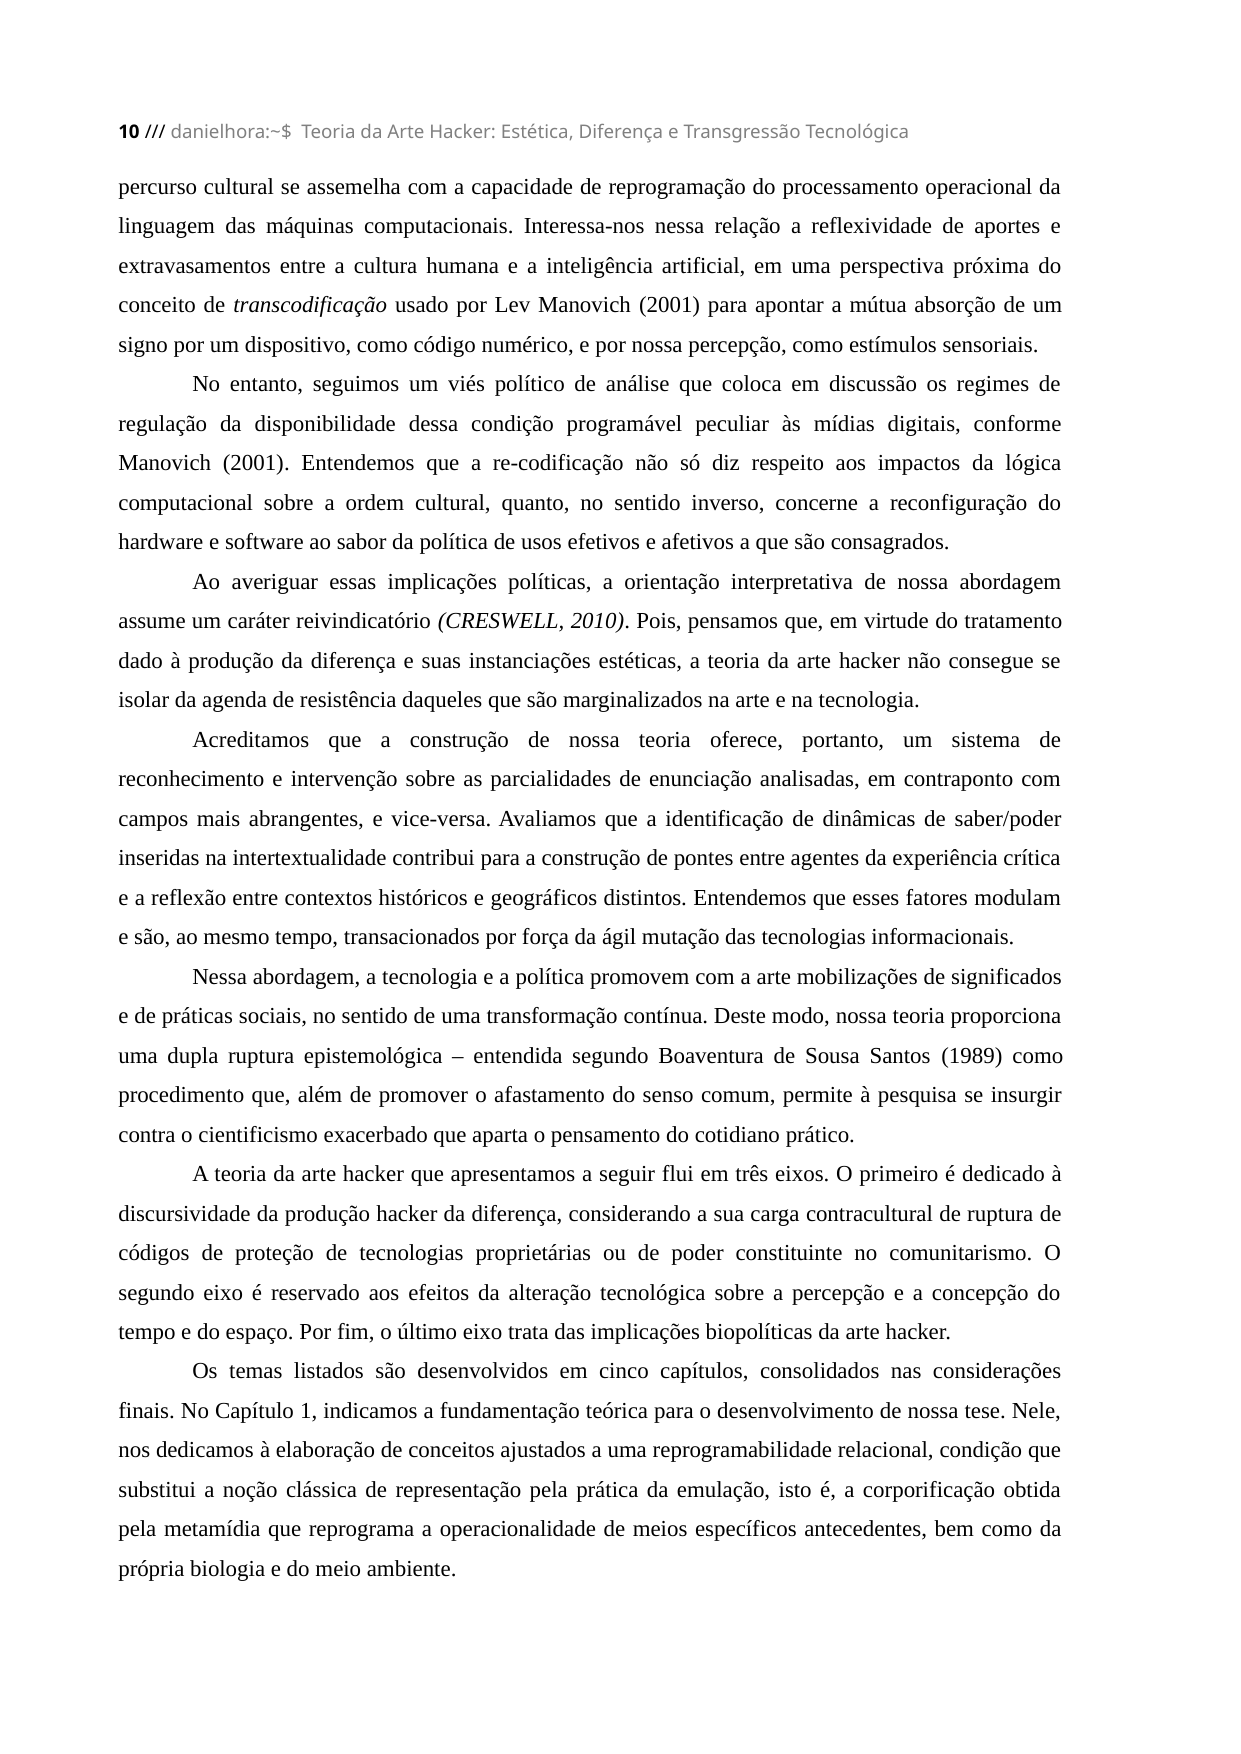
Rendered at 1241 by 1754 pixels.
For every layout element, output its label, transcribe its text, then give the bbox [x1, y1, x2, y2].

text Nessa abordagem, a tecnologia e a política promovem com a arte mobilizações de significados e de práticas sociais, no sentido de uma transformação contínua. Deste modo, nossa teoria proporciona uma dupla ruptura epistemológica – entendida segundo Boaventura de Sousa Santos (1989)⁠ como procedimento que, além de promover o afastamento do senso comum, permite à pesquisa se insurgir contra o cientificismo exacerbado que aparta o pensamento do cotidiano prático. [118, 963, 1063, 1147]
text percurso cultural se assemelha com a capacidade de reprogramação do processamento operacional da linguagem das máquinas computacionais. Interessa-nos nessa relação a reflexividade de aportes e extravasamentos entre a cultura humana e a inteligência artificial, em uma perspectiva próxima do conceito de transcodificação usado por Lev Manovich (2001)⁠ para apontar a mútua absorção de um signo por um dispositivo, como código numérico, e por nossa percepção, como estímulos sensoriais. [118, 173, 1063, 357]
text Acreditamos que a construção de nossa teoria oferece, portanto, um sistema de reconhecimento e intervenção sobre as parcialidades de enunciação analisadas, em contraponto com campos mais abrangentes, e vice-versa. Avaliamos que a identificação de dinâmicas de saber/poder inseridas na intertextualidade contribui para a construção de pontes entre agentes da experiência crítica e a reflexão entre contextos históricos e geográficos distintos. Entendemos que esses fatores modulam e são, ao mesmo tempo, transacionados por força da ágil mutação das tecnologias informacionais. [118, 726, 1063, 949]
text No entanto, seguimos um viés político de análise que coloca em discussão os regimes de regulação da disponibilidade dessa condição programável peculiar às mídias digitais, conforme Manovich (2001)⁠. Entendemos que a re-codificação não só diz respeito aos impactos da lógica computacional sobre a ordem cultural, quanto, no sentido inverso, concerne a reconfiguração do hardware e software ao sabor da política de usos efetivos e afetivos a que são consagrados. [118, 371, 1063, 555]
text Ao averiguar essas implicações políticas, a orientação interpretativa de nossa abordagem assume um caráter reivindicatório (CRESWELL, 2010). Pois, pensamos que, em virtude do tratamento dado à produção da diferença e suas instanciações estéticas, a teoria da arte hacker não consegue se isolar da agenda de resistência daqueles que são marginalizados na arte e na tecnologia. [118, 568, 1063, 713]
text A teoria da arte hacker que apresentamos a seguir flui em três eixos. O primeiro é dedicado à discursividade da produção hacker da diferença, considerando a sua carga contracultural de ruptura de códigos de proteção de tecnologias proprietárias ou de poder constituinte no comunitarismo. O segundo eixo é reservado aos efeitos da alteração tecnológica sobre a percepção e a concepção do tempo e do espaço. Por fim, o último eixo trata das implicações biopolíticas da arte hacker. [118, 1160, 1063, 1344]
text Os temas listados são desenvolvidos em cinco capítulos, consolidados nas considerações finais. No Capítulo 1, indicamos a fundamentação teórica para o desenvolvimento de nossa tese. Nele, nos dedicamos à elaboração de conceitos ajustados a uma reprogramabilidade relacional, condição que substitui a noção clássica de representação pela prática da emulação, isto é, a corporificação obtida pela metamídia que reprograma a operacionalidade de meios específicos antecedentes, bem como da própria biologia e do meio ambiente. [118, 1357, 1063, 1581]
